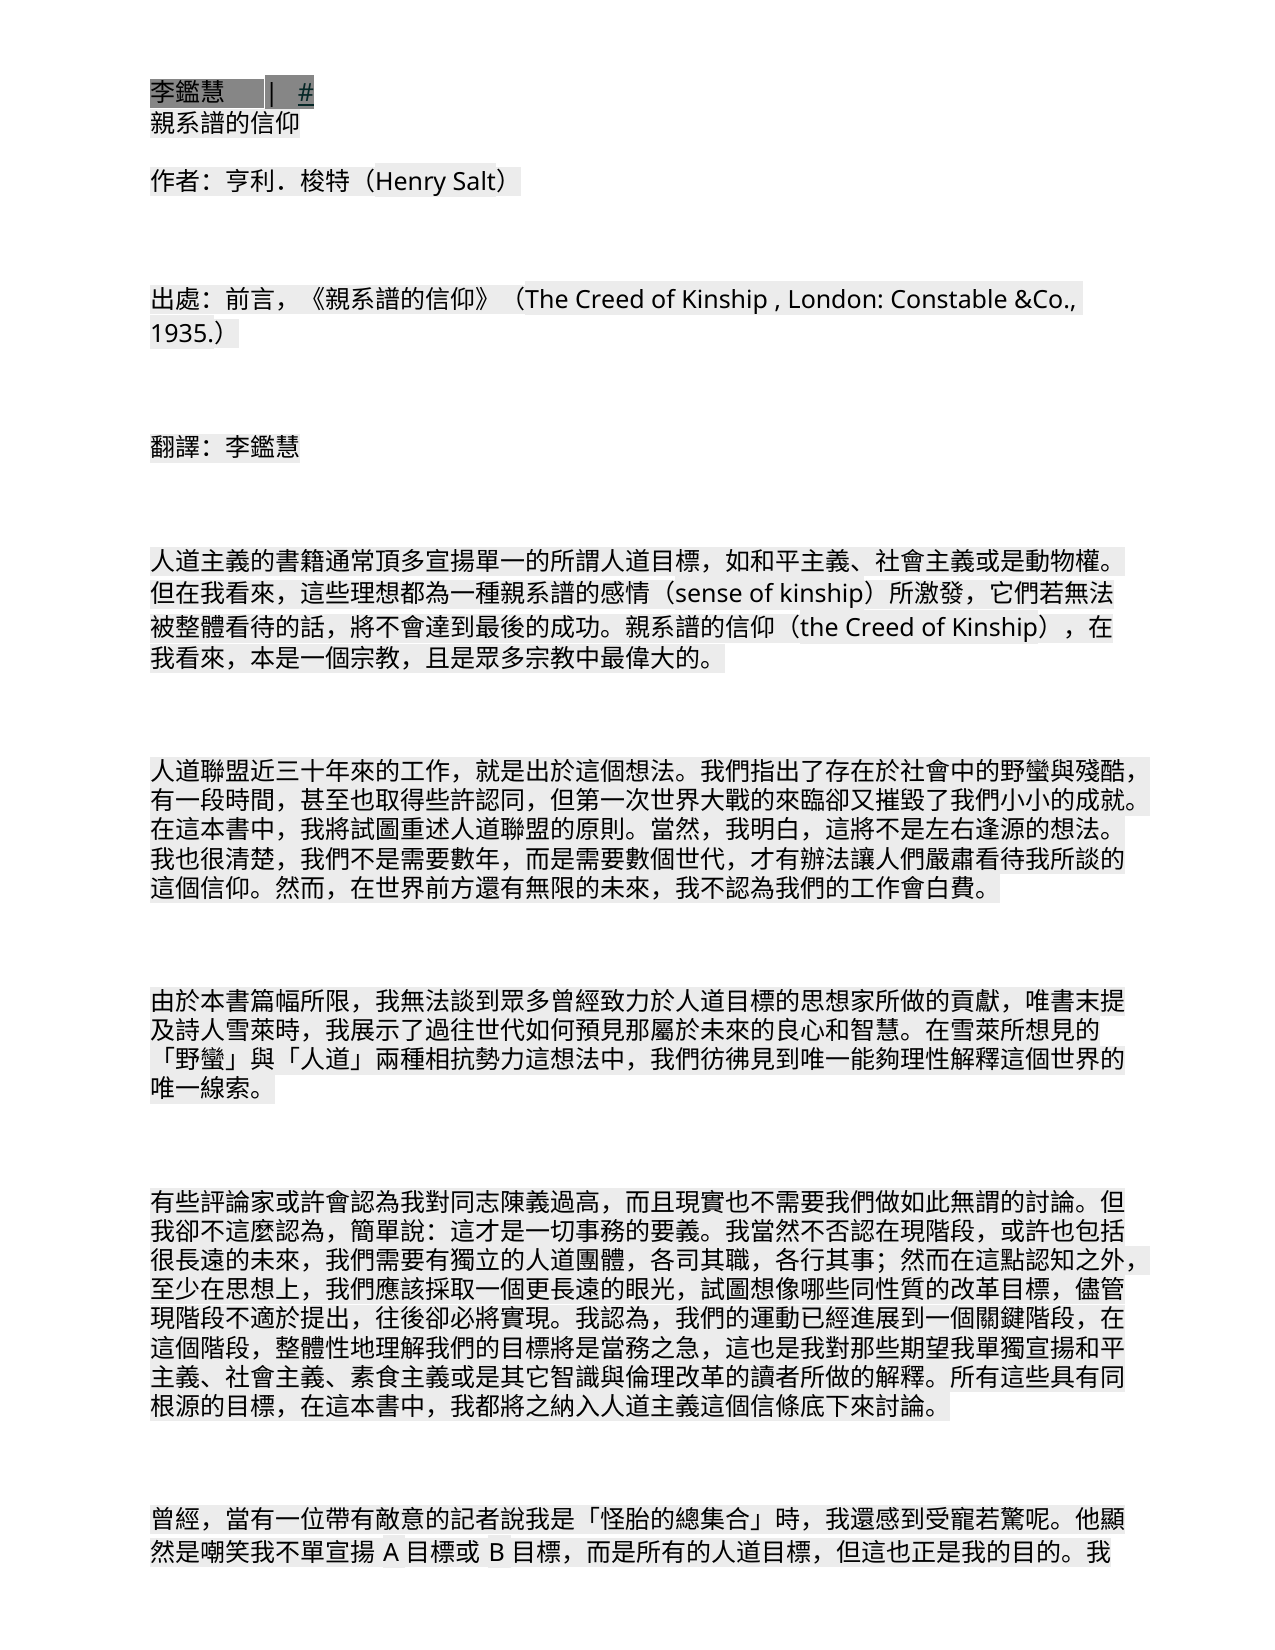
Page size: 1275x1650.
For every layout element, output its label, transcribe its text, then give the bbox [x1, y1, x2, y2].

text 出處：前言，《親系譜的信仰》（The Creed of Kinship , London: Constable &Co., 1935.） [150, 281, 1125, 349]
text 人道聯盟近三十年來的工作，就是出於這個想法。我們指出了存在於社會中的野蠻與殘酷，有一段時間，甚至也取得些許認同，但第一次世界大戰的來臨卻又摧毀了我們小小的成就。在這本書中，我將試圖重述人道聯盟的原則。當然，我明白，這將不是左右逢源的想法。我也很清楚，我們不是需要數年，而是需要數個世代，才有辦法讓人們嚴肅看待我所談的這個信仰。然而，在世界前方還有無限的未來，我不認為我們的工作會白費。 [150, 757, 1125, 903]
text 由於本書篇幅所限，我無法談到眾多曾經致力於人道目標的思想家所做的貢獻，唯書末提及詩人雪萊時，我展示了過往世代如何預見那屬於未來的良心和智慧。在雪萊所想見的「野蠻」與「人道」兩種相抗勢力這想法中，我們彷彿見到唯一能夠理性解釋這個世界的唯一線索。 [150, 987, 1125, 1104]
text 翻譯：李鑑慧 [150, 433, 1125, 463]
text 有些評論家或許會認為我對同志陳義過高，而且現實也不需要我們做如此無謂的討論。但我卻不這麼認為，簡單說：這才是一切事務的要義。我當然不否認在現階段，或許也包括很長遠的未來，我們需要有獨立的人道團體，各司其職，各行其事；然而在這點認知之外，至少在思想上，我們應該採取一個更長遠的眼光，試圖想像哪些同性質的改革目標，儘管現階段不適於提出，往後卻必將實現。我認為，我們的運動已經進展到一個關鍵階段，在這個階段，整體性地理解我們的目標將是當務之急，這也是我對那些期望我單獨宣揚和平主義、社會主義、素食主義或是其它智識與倫理改革的讀者所做的解釋。所有這些具有同根源的目標，在這本書中，我都將之納入人道主義這個信條底下來討論。 [150, 1188, 1125, 1421]
text 人道主義的書籍通常頂多宣揚單一的所謂人道目標，如和平主義、社會主義或是動物權。但在我看來，這些理想都為一種親系譜的感情（sense of kinship）所激發，它們若無法被整體看待的話，將不會達到最後的成功。親系譜的信仰（the Creed of Kinship），在我看來，本是一個宗教，且是眾多宗教中最偉大的。 [150, 547, 1125, 673]
text 作者：亨利．梭特（Henry Salt） [150, 163, 1125, 197]
text 曾經，當有一位帶有敵意的記者說我是「怪胎的總集合」時，我還感到受寵若驚呢。他顯然是嘲笑我不單宣揚 A 目標或 B 目標，而是所有的人道目標，但這也正是我的目的。我期盼各個偉大目標的匯流與融合；我在意的不是那些緊守舊信條、對改革事物毫無興趣的無可救藥的人們，反而是那些只見到問題一隅，如社會主義或動物福利問題，但卻無法掌握問題整體意義與重要性的「殘缺的人道主義者」（part-humanitarianisms）。當下存在一個有趣但卻令人難過的現象，那就是，改革者有時彼此疑懼，如社會主義者疑懼動保人士，動保人士疑懼社會主義者，或是和平主義者兩個都疑懼。也因此，這屬於未來的信條包含了現階段仍被分別看待的信仰；而我的論點就是，只有當它們能夠能合一被看待時，它們才有辦法真正被理解—思想上的包羅萬象比掛一漏萬還更接近理性。真正的怪人不是那些整體研究社會課題的人，而是那些偶爾蜻蜓點水，實際上卻拒絕真正理解問題的人。 [150, 1505, 1125, 1568]
text 親系譜的信仰 [150, 109, 1125, 138]
text 李鑑慧 | # [150, 75, 1125, 109]
